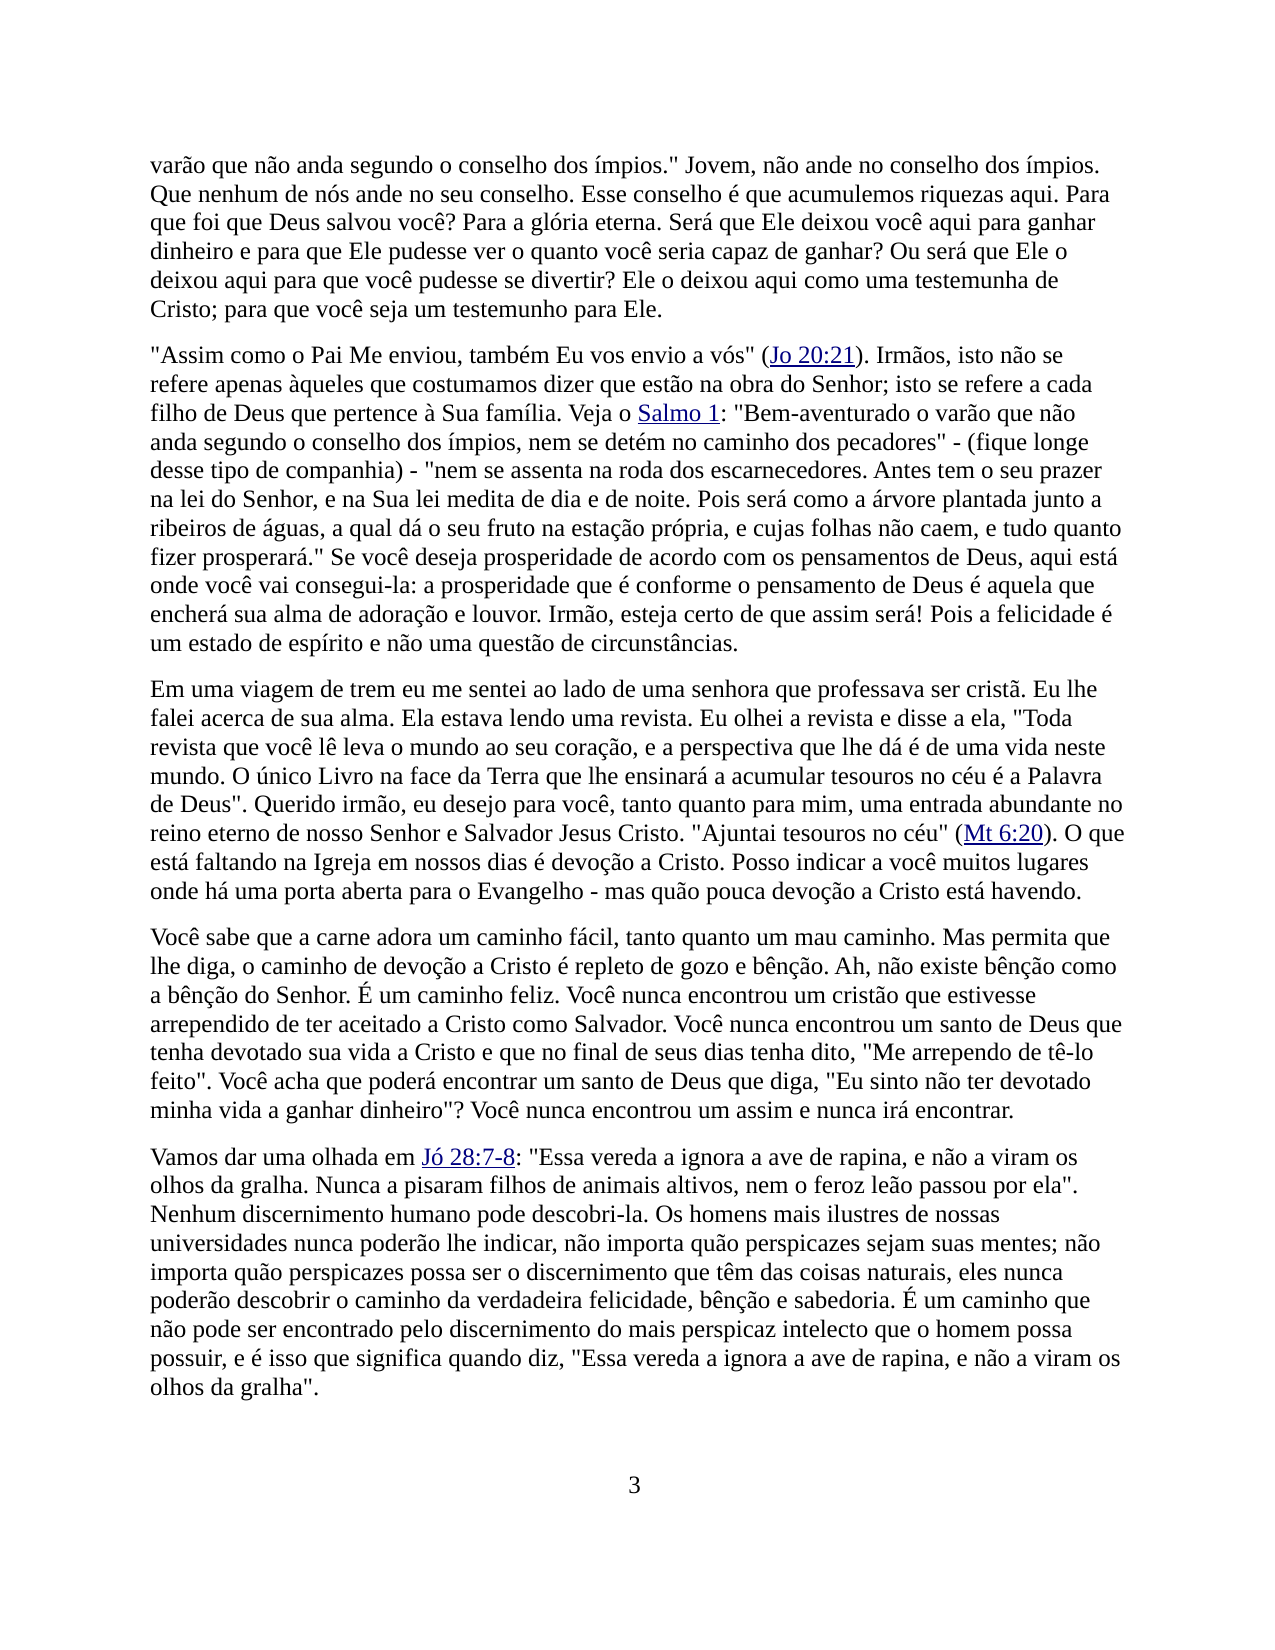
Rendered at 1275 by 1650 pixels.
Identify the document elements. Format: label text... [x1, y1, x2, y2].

text Em uma viagem de trem eu me sentei ao lado de uma senhora que professava ser cristã. Eu lhe falei acerca de sua alma. Ela estava lendo uma revista. Eu olhei a revista e disse a ela, "Toda revista que você lê leva o mundo ao seu coração, e a perspectiva que lhe dá é de uma vida neste mundo. O único Livro na face da Terra que lhe ensinará a acumular tesouros no céu é a Palavra de Deus". Querido irmão, eu desejo para você, tanto quanto para mim, uma entrada abundante no reino eterno de nosso Senhor e Salvador Jesus Cristo. "Ajuntai tesouros no céu" (Mt 6:20). O que está faltando na Igreja em nossos dias é devoção a Cristo. Posso indicar a você muitos lugares onde há uma porta aberta para o Evangelho - mas quão pouca devoção a Cristo está havendo. [150, 674, 1125, 904]
text "Assim como o Pai Me enviou, também Eu vos envio a vós" (Jo 20:21). Irmãos, isto não se refere apenas àqueles que costumamos dizer que estão na obra do Senhor; isto se refere a cada filho de Deus que pertence à Sua família. Veja o Salmo 1: "Bem-aventurado o varão que não anda segundo o conselho dos ímpios, nem se detém no caminho dos pecadores" - (fique longe desse tipo de companhia) - "nem se assenta na roda dos escarnecedores. Antes tem o seu prazer na lei do Senhor, e na Sua lei medita de dia e de noite. Pois será como a árvore plantada junto a ribeiros de águas, a qual dá o seu fruto na estação própria, e cujas folhas não caem, e tudo quanto fizer prosperará." Se você deseja prosperidade de acordo com os pensamentos de Deus, aqui está onde você vai consegui-la: a prosperidade que é conforme o pensamento de Deus é aquela que encherá sua alma de adoração e louvor. Irmão, esteja certo de que assim será! Pois a felicidade é um estado de espírito e não uma questão de circunstâncias. [150, 340, 1125, 657]
text varão que não anda segundo o conselho dos ímpios." Jovem, não ande no conselho dos ímpios. Que nenhum de nós ande no seu conselho. Esse conselho é que acumulemos riquezas aqui. Para que foi que Deus salvou você? Para a glória eterna. Será que Ele deixou você aqui para ganhar dinheiro e para que Ele pudesse ver o quanto você seria capaz de ganhar? Ou será que Ele o deixou aqui para que você pudesse se divertir? Ele o deixou aqui como uma testemunha de Cristo; para que você seja um testemunho para Ele. [150, 150, 1125, 322]
text Vamos dar uma olhada em Jó 28:7-8: "Essa vereda a ignora a ave de rapina, e não a viram os olhos da gralha. Nunca a pisaram filhos de animais altivos, nem o feroz leão passou por ela". Nenhum discernimento humano pode descobri-la. Os homens mais ilustres de nossas universidades nunca poderão lhe indicar, não importa quão perspicazes sejam suas mentes; não importa quão perspicazes possa ser o discernimento que têm das coisas naturais, eles nunca poderão descobrir o caminho da verdadeira felicidade, bênção e sabedoria. É um caminho que não pode ser encontrado pelo discernimento do mais perspicaz intelecto que o homem possa possuir, e é isso que significa quando diz, "Essa vereda a ignora a ave de rapina, e não a viram os olhos da gralha". [150, 1142, 1125, 1400]
text Você sabe que a carne adora um caminho fácil, tanto quanto um mau caminho. Mas permita que lhe diga, o caminho de devoção a Cristo é repleto de gozo e bênção. Ah, não existe bênção como a bênção do Senhor. É um caminho feliz. Você nunca encontrou um cristão que estivesse arrependido de ter aceitado a Cristo como Salvador. Você nunca encontrou um santo de Deus que tenha devotado sua vida a Cristo e que no final de seus dias tenha dito, "Me arrependo de tê-lo feito". Você acha que poderá encontrar um santo de Deus que diga, "Eu sinto não ter devotado minha vida a ganhar dinheiro"? Você nunca encontrou um assim e nunca irá encontrar. [150, 922, 1125, 1124]
